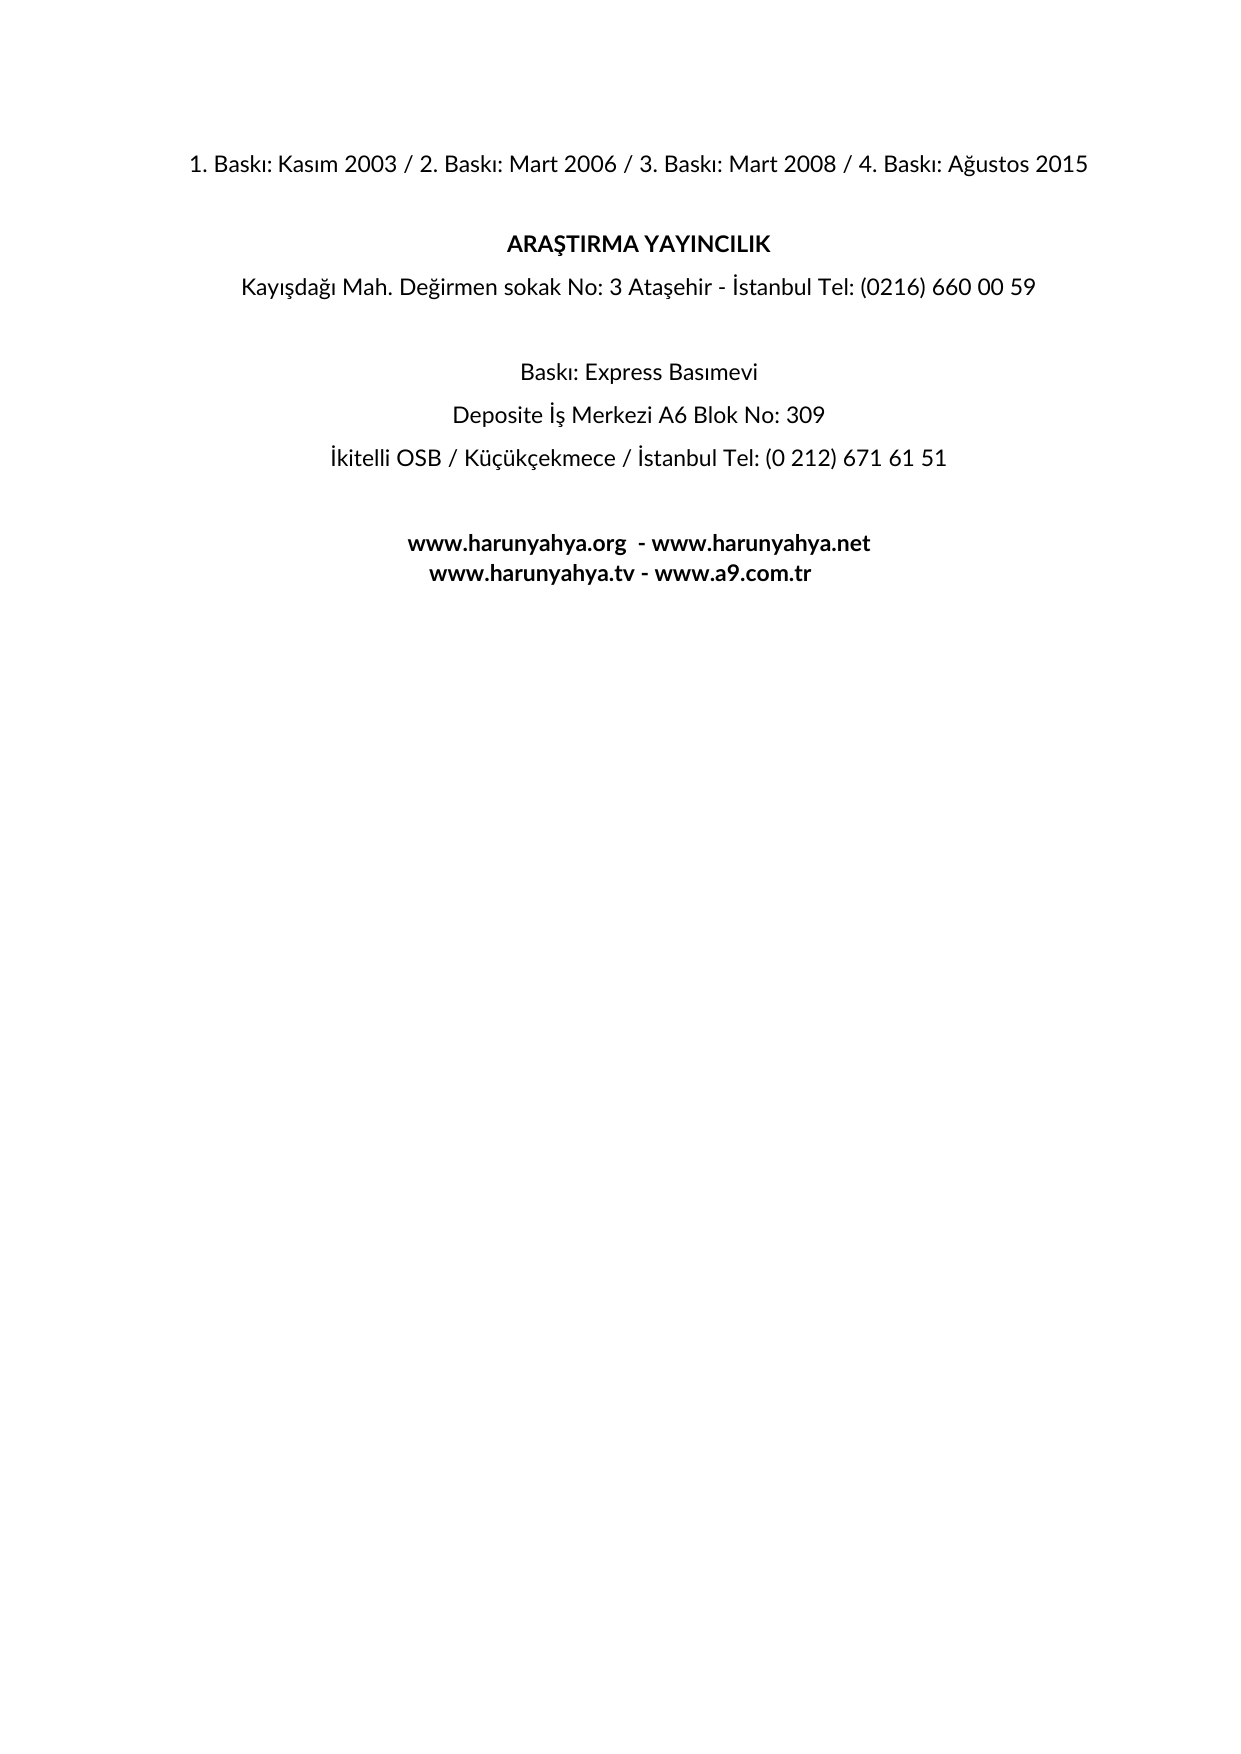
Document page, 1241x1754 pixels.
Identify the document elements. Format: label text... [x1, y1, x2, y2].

text 1. Baskı: Kasım 2003 / 2. Baskı: Mart 2006 / 3. Baskı: Mart 2008 / 4. Baskı: Ağustos 2015 [150, 150, 1090, 177]
text Kayışdağı Mah. Değirmen sokak No: 3 Ataşehir - İstanbul Tel: (0216) 660 00 59 [150, 273, 1090, 300]
text Deposite İş Merkezi A6 Blok No: 309 [150, 401, 1090, 428]
text İkitelli OSB / Küçükçekmece / İstanbul Tel: (0 212) 671 61 51 [150, 443, 1090, 471]
text ARAŞTIRMA YAYINCILIK [150, 230, 1090, 257]
text www.harunyahya.org - www.harunyahya.net www.harunyahya.tv - www.a9.com.tr [150, 529, 1090, 587]
text Baskı: Express Basımevi [150, 358, 1090, 386]
